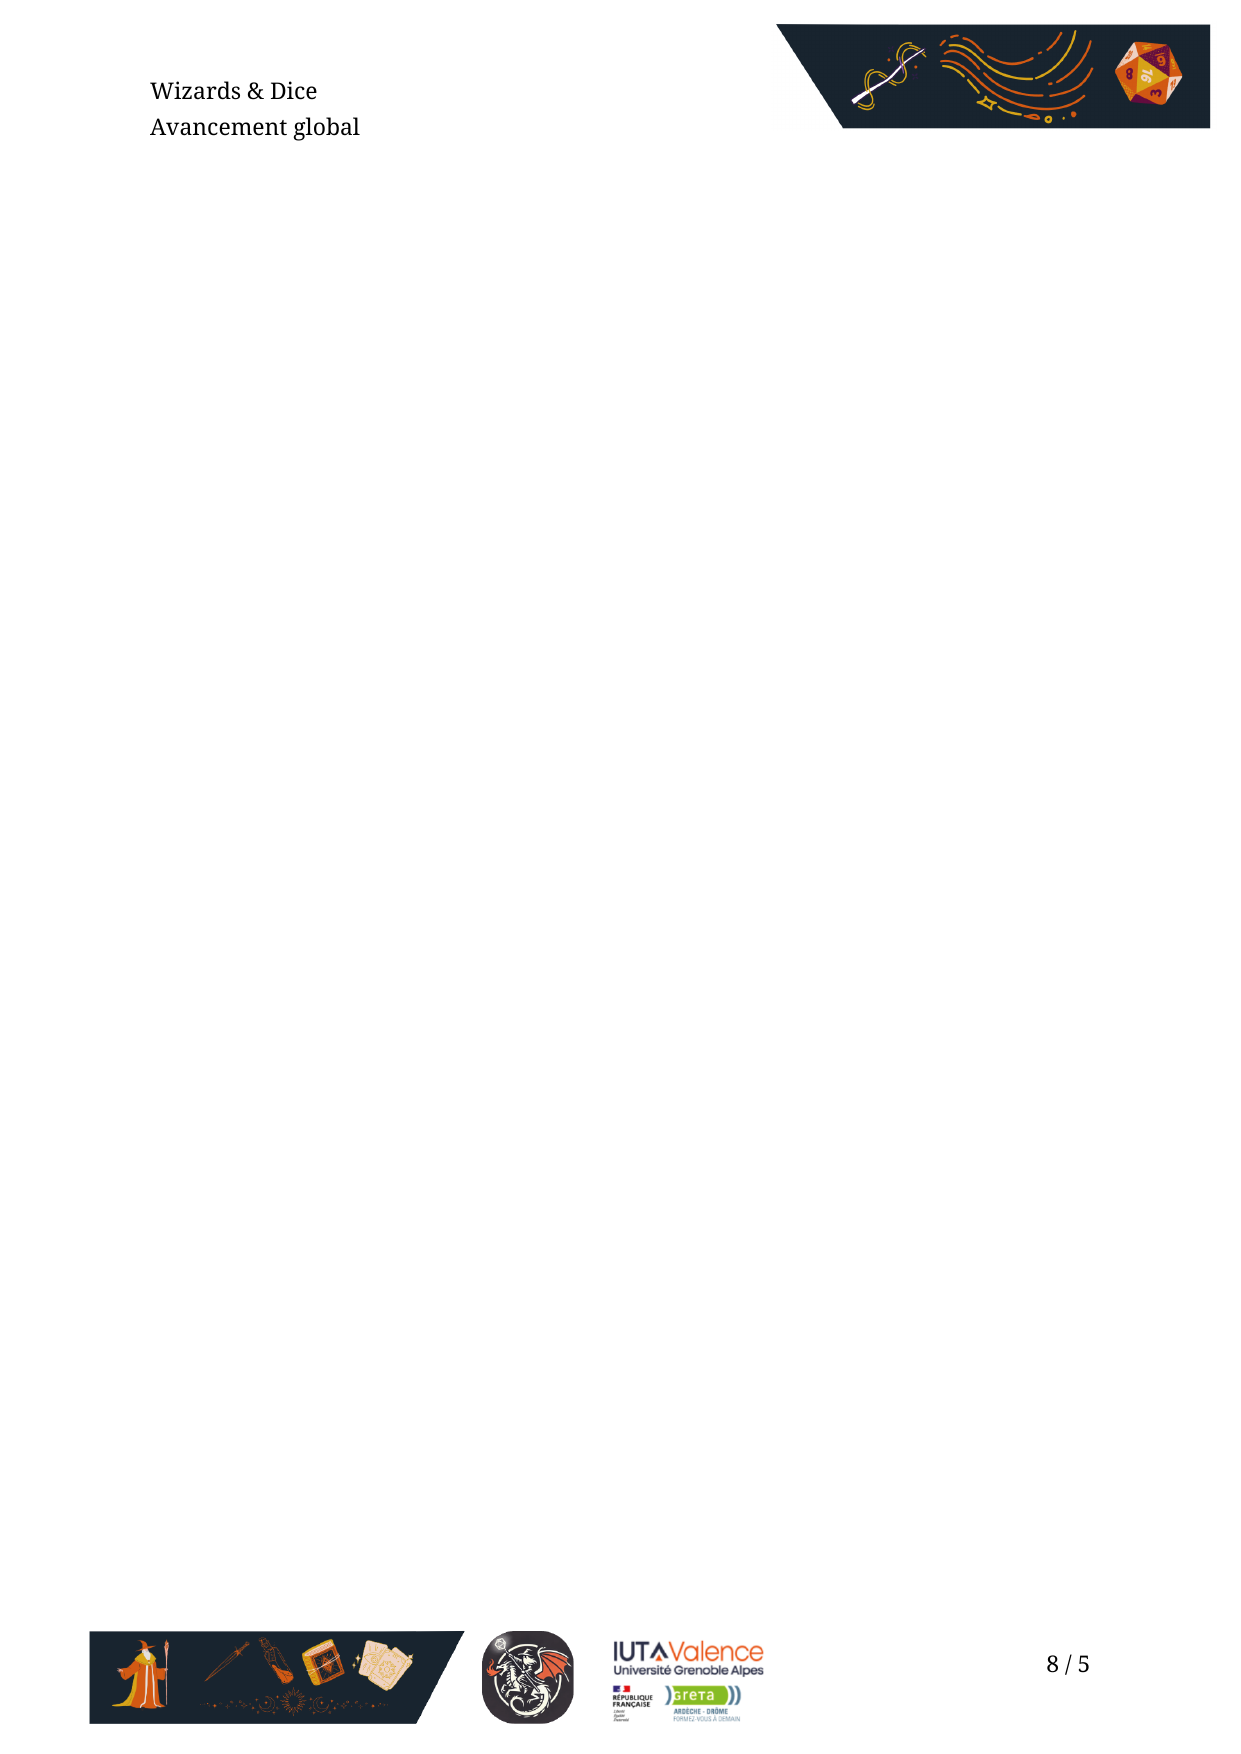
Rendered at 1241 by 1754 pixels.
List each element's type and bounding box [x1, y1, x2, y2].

picture [771, 21, 1218, 131]
picture [81, 1620, 788, 1733]
